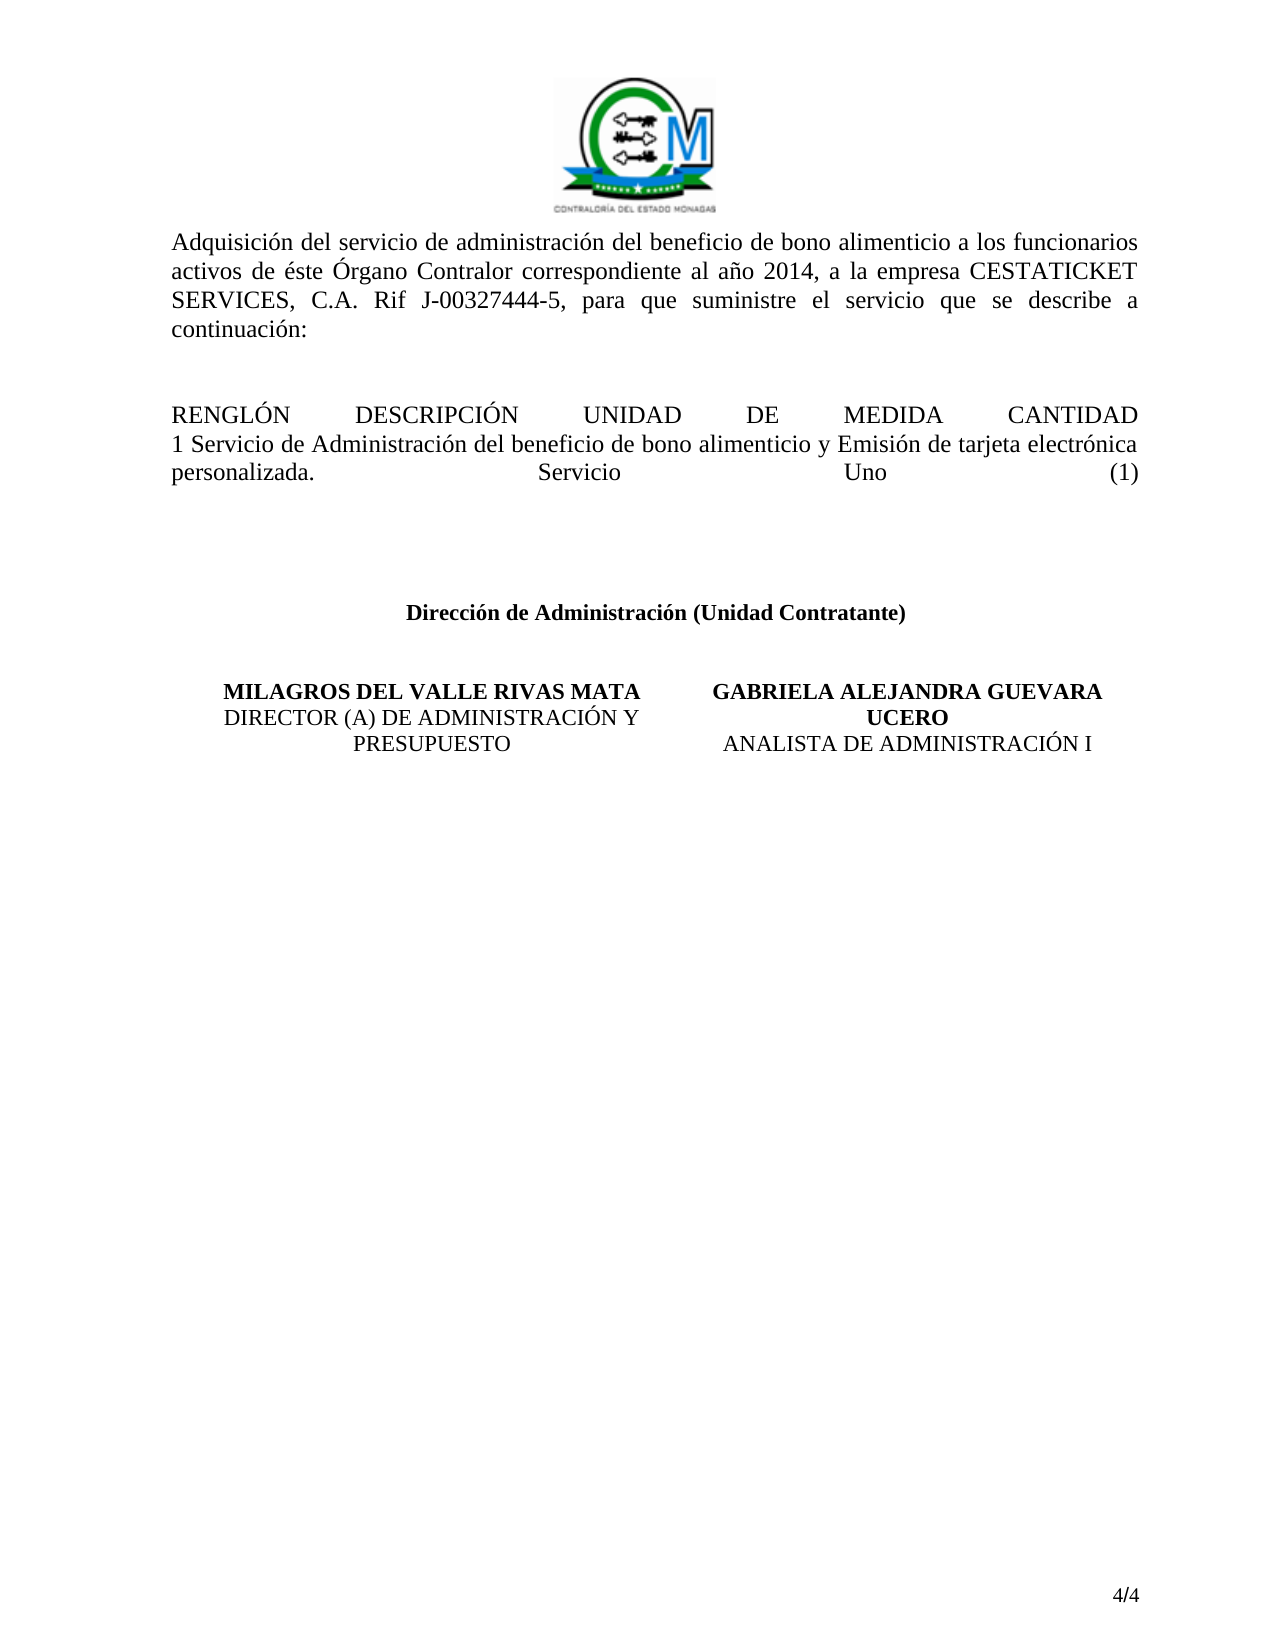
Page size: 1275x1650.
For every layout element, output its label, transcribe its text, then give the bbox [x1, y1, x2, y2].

picture [551, 75, 719, 216]
table_cell MILAGROS DEL VALLE RIVAS MATA DIRECTOR (A) DE ADMINISTRACIÓN Y PRESUPUESTO [180, 625, 683, 783]
table_cell GABRIELA ALEJANDRA GUEVARA UCERO ANALISTA DE ADMINISTRACIÓN I [684, 625, 1132, 783]
text Adquisición del servicio de administración del beneficio de bono alimenticio a los funcionarios activos de éste Órgano Contralor correspondiente al año 2014, a la empresa CESTATICKET SERVICES, C.A. Rif J-00327444-5, para que suministre el servicio que se describe a continuación: RENGLÓN DESCRIPCIÓN UNIDAD DE MEDIDA CANTIDAD 1 Servicio de Administración del beneficio de bono alimenticio y Emisión de tarjeta electrónica personalizada. Servicio Uno (1) [171, 227, 1139, 544]
table_header Dirección de Administración (Unidad Contratante) [180, 599, 1132, 625]
